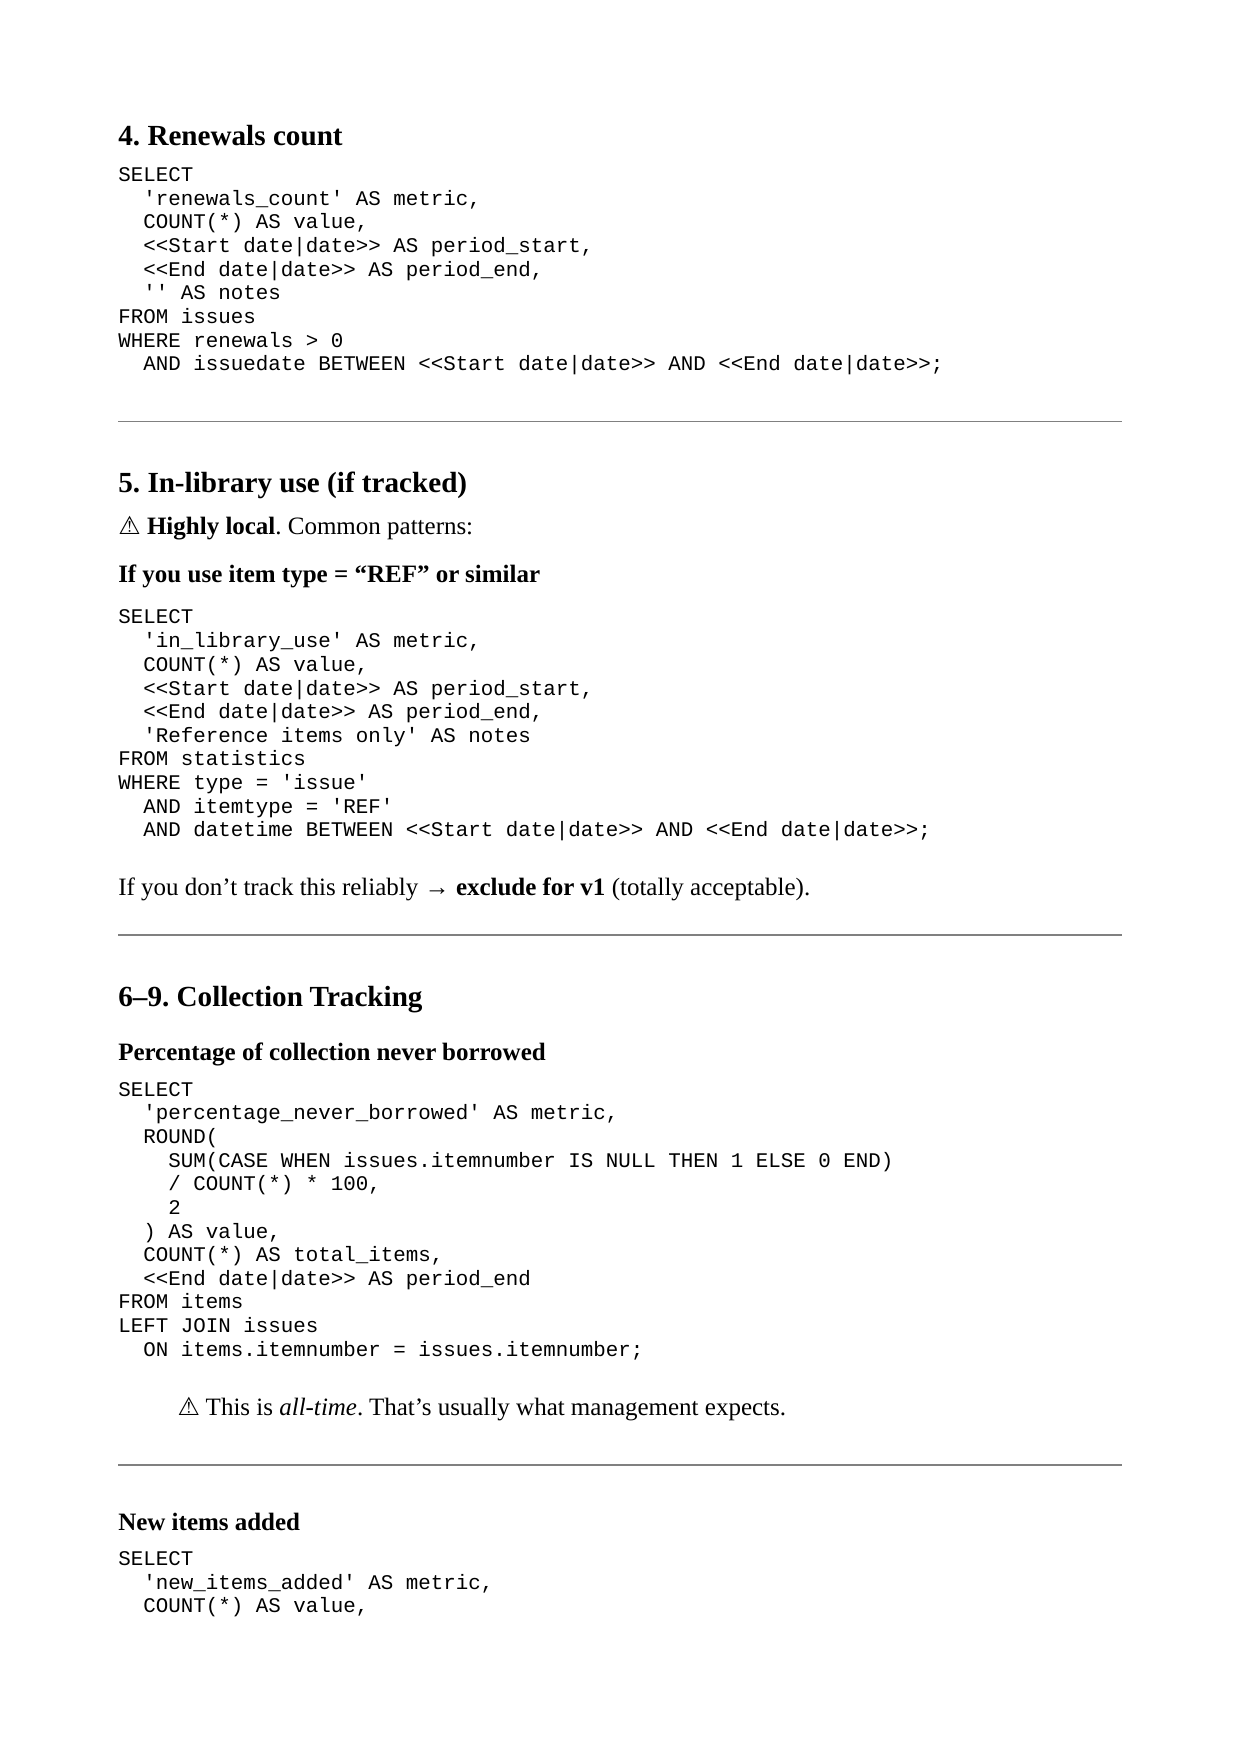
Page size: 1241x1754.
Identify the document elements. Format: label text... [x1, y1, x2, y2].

text LEFT JOIN issues [118, 1315, 1122, 1339]
text <<Start date|date>> AS period_start, [118, 235, 1122, 259]
text 'percentage_never_borrowed' AS metric, [118, 1102, 1122, 1126]
text <<Start date|date>> AS period_start, [118, 677, 1122, 701]
text COUNT(*) AS total_items, [118, 1244, 1122, 1268]
text 'renewals_count' AS metric, [118, 188, 1122, 211]
text FROM issues [118, 306, 1122, 330]
text '' AS notes [118, 282, 1122, 306]
subtitle 6–9. Collection Tracking [118, 979, 1122, 1012]
text 'Reference items only' AS notes [118, 725, 1122, 748]
text / COUNT(*) * 100, [118, 1173, 1122, 1197]
text SELECT [118, 1548, 1122, 1572]
text ⚠️ This is all-time. That’s usually what management expects. [177, 1392, 1063, 1421]
subtitle Percentage of collection never borrowed [118, 1037, 1122, 1066]
subtitle New items added [118, 1507, 1122, 1536]
text ) AS value, [118, 1221, 1122, 1244]
text <<End date|date>> AS period_end [118, 1268, 1122, 1292]
text FROM statistics [118, 748, 1122, 772]
subtitle 5. In-library use (if tracked) [118, 465, 1122, 499]
text AND datetime BETWEEN <<Start date|date>> AND <<End date|date>>; [118, 819, 1122, 843]
text WHERE renewals > 0 [118, 330, 1122, 353]
text If you use item type = “REF” or similar [118, 559, 1122, 588]
text COUNT(*) AS value, [118, 654, 1122, 677]
text 2 [118, 1197, 1122, 1221]
text SELECT [118, 164, 1122, 188]
text FROM items [118, 1292, 1122, 1315]
text ON items.itemnumber = issues.itemnumber; [118, 1339, 1122, 1362]
text ⚠️ Highly local. Common patterns: [118, 511, 1122, 540]
text WHERE type = 'issue' [118, 772, 1122, 796]
subtitle 4. Renewals count [118, 118, 1122, 152]
text 'in_library_use' AS metric, [118, 630, 1122, 654]
text ROUND( [118, 1126, 1122, 1150]
text AND itemtype = 'REF' [118, 796, 1122, 819]
text SELECT [118, 1079, 1122, 1102]
text SUM(CASE WHEN issues.itemnumber IS NULL THEN 1 ELSE 0 END) [118, 1150, 1122, 1173]
text AND issuedate BETWEEN <<Start date|date>> AND <<End date|date>>; [118, 353, 1122, 377]
text COUNT(*) AS value, [118, 211, 1122, 235]
text <<End date|date>> AS period_end, [118, 259, 1122, 282]
text 'new_items_added' AS metric, [118, 1572, 1122, 1596]
text <<End date|date>> AS period_end, [118, 701, 1122, 725]
text If you don’t track this reliably → exclude for v1 (totally acceptable). [118, 872, 1122, 901]
text COUNT(*) AS value, [118, 1596, 1122, 1619]
text SELECT [118, 607, 1122, 630]
